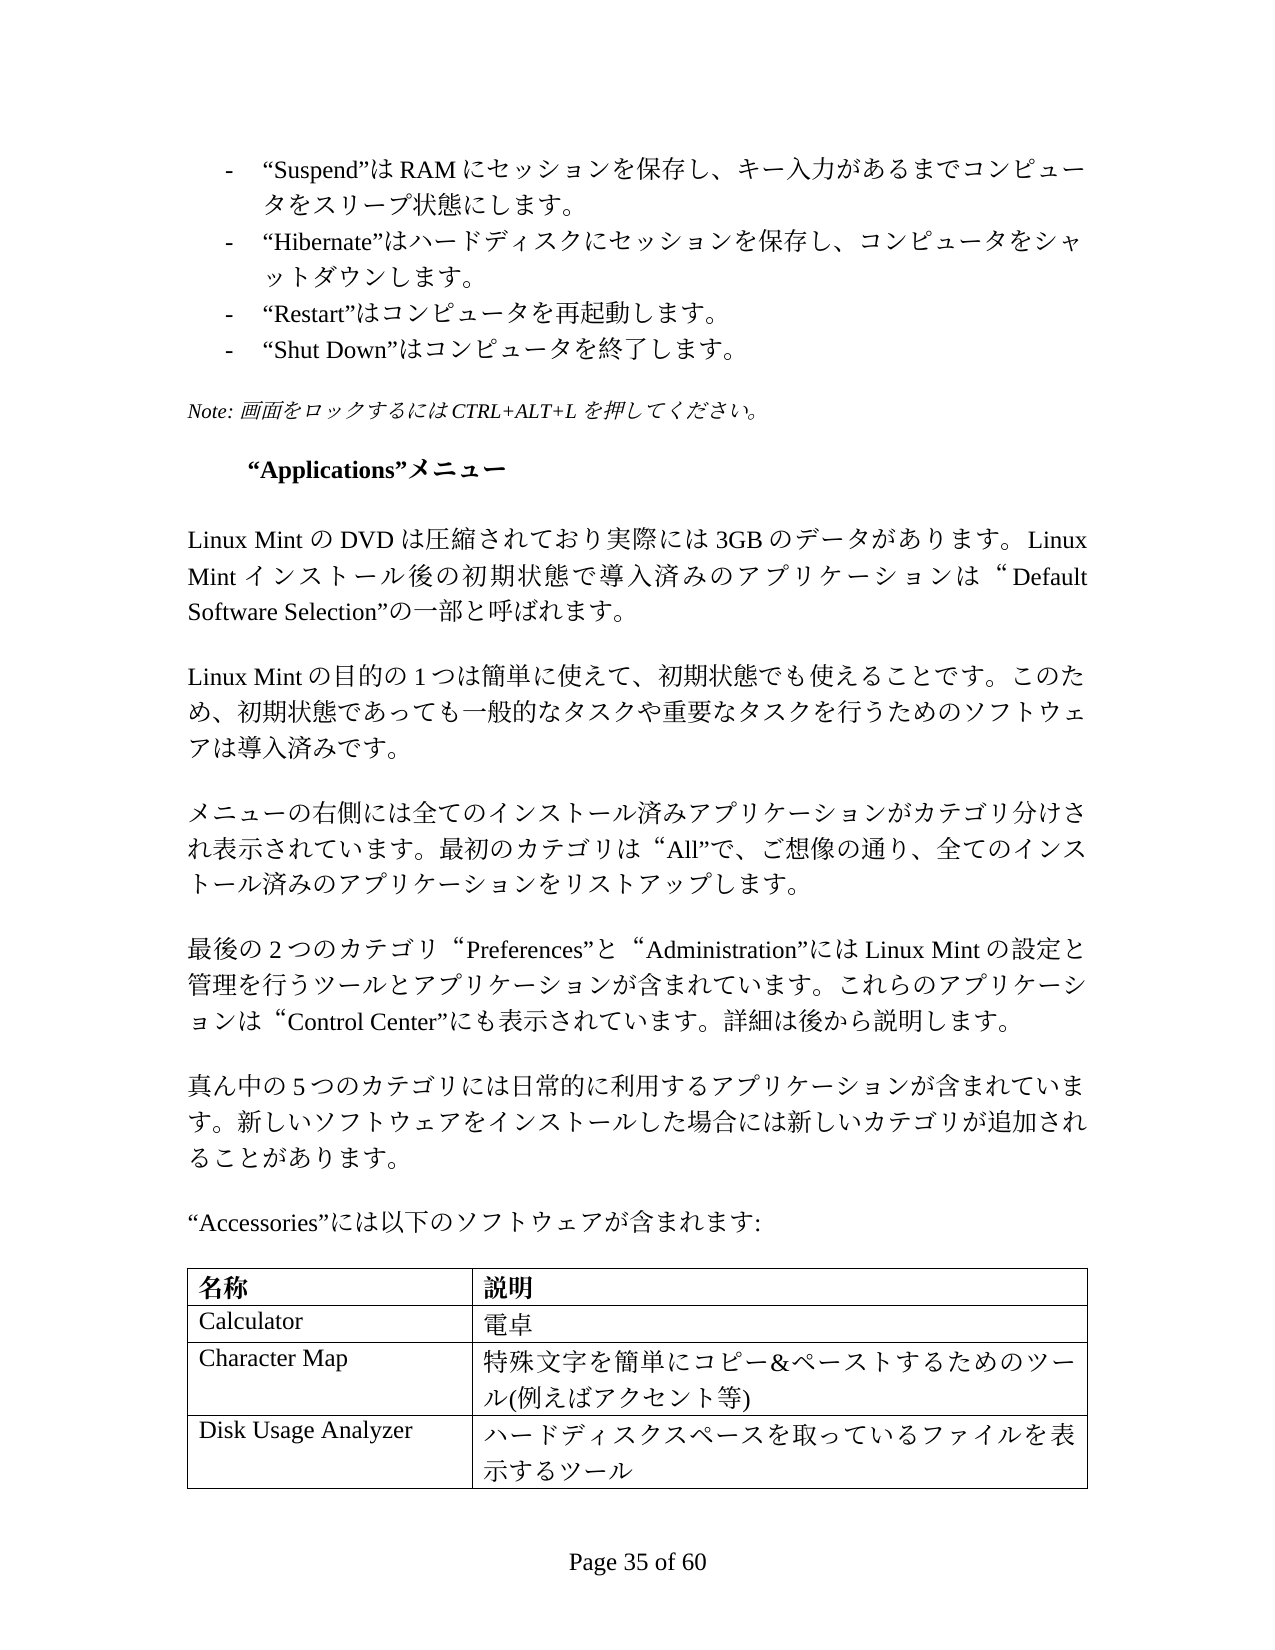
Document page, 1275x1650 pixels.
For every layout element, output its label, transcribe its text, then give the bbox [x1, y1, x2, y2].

table_cell Character Map [188, 1343, 472, 1414]
list “Shut Down”はコンピュータを終了します。 [225, 330, 1087, 366]
table_cell Disk Usage Analyzer [188, 1416, 472, 1487]
text 最後の2つのカテゴリ“Preferences”と“Administration”にはLinux Mintの設定と管理を行うツールとアプリケーションが含まれています。これらのアプリケーションは“Control Center”にも表示されています。詳細は後から説明します。 [187, 930, 1087, 1038]
text Linux MintのDVDは圧縮されており実際には3GBのデータがあります。Linux Mintインストール後の初期状態で導入済みのアプリケーションは“Default Software Selection”の一部と呼ばれます。 [187, 520, 1087, 628]
text Note: 画面をロックするにはCTRL+ALT+Lを押してください。 [187, 394, 1087, 424]
text 真ん中の5つのカテゴリには日常的に利用するアプリケーションが含まれています。新しいソフトウェアをインストールした場合には新しいカテゴリが追加されることがあります。 [187, 1066, 1087, 1174]
text メニューの右側には全てのインストール済みアプリケーションがカテゴリ分けされ表示されています。最初のカテゴリは“All”で、ご想像の通り、全てのインストール済みのアプリケーションをリストアップします。 [187, 793, 1087, 901]
text Linux Mintの目的の1つは簡単に使えて、初期状態でも使えることです。このため、初期状態であっても一般的なタスクや重要なタスクを行うためのソフトウェアは導入済みです。 [187, 657, 1087, 764]
text “Accessories”には以下のソフトウェアが含まれます: [187, 1203, 1087, 1239]
table_cell Calculator [188, 1306, 472, 1342]
list “Hibernate”はハードディスクにセッションを保存し、コンピュータをシャットダウンします。 [225, 222, 1087, 294]
table_header 名称 [188, 1269, 472, 1305]
table_cell 電卓 [473, 1306, 1087, 1342]
table_header 説明 [473, 1269, 1087, 1305]
table_cell 特殊文字を簡単にコピー&ペーストするためのツール(例えばアクセント等) [473, 1343, 1087, 1414]
subtitle “Applications”メニュー [187, 449, 1087, 485]
list “Suspend”はRAMにセッションを保存し、キー入力があるまでコンピュータをスリープ状態にします。 [225, 150, 1087, 222]
list “Restart”はコンピュータを再起動します。 [225, 294, 1087, 330]
table_cell ハードディスクスペースを取っているファイルを表示するツール [473, 1416, 1087, 1487]
